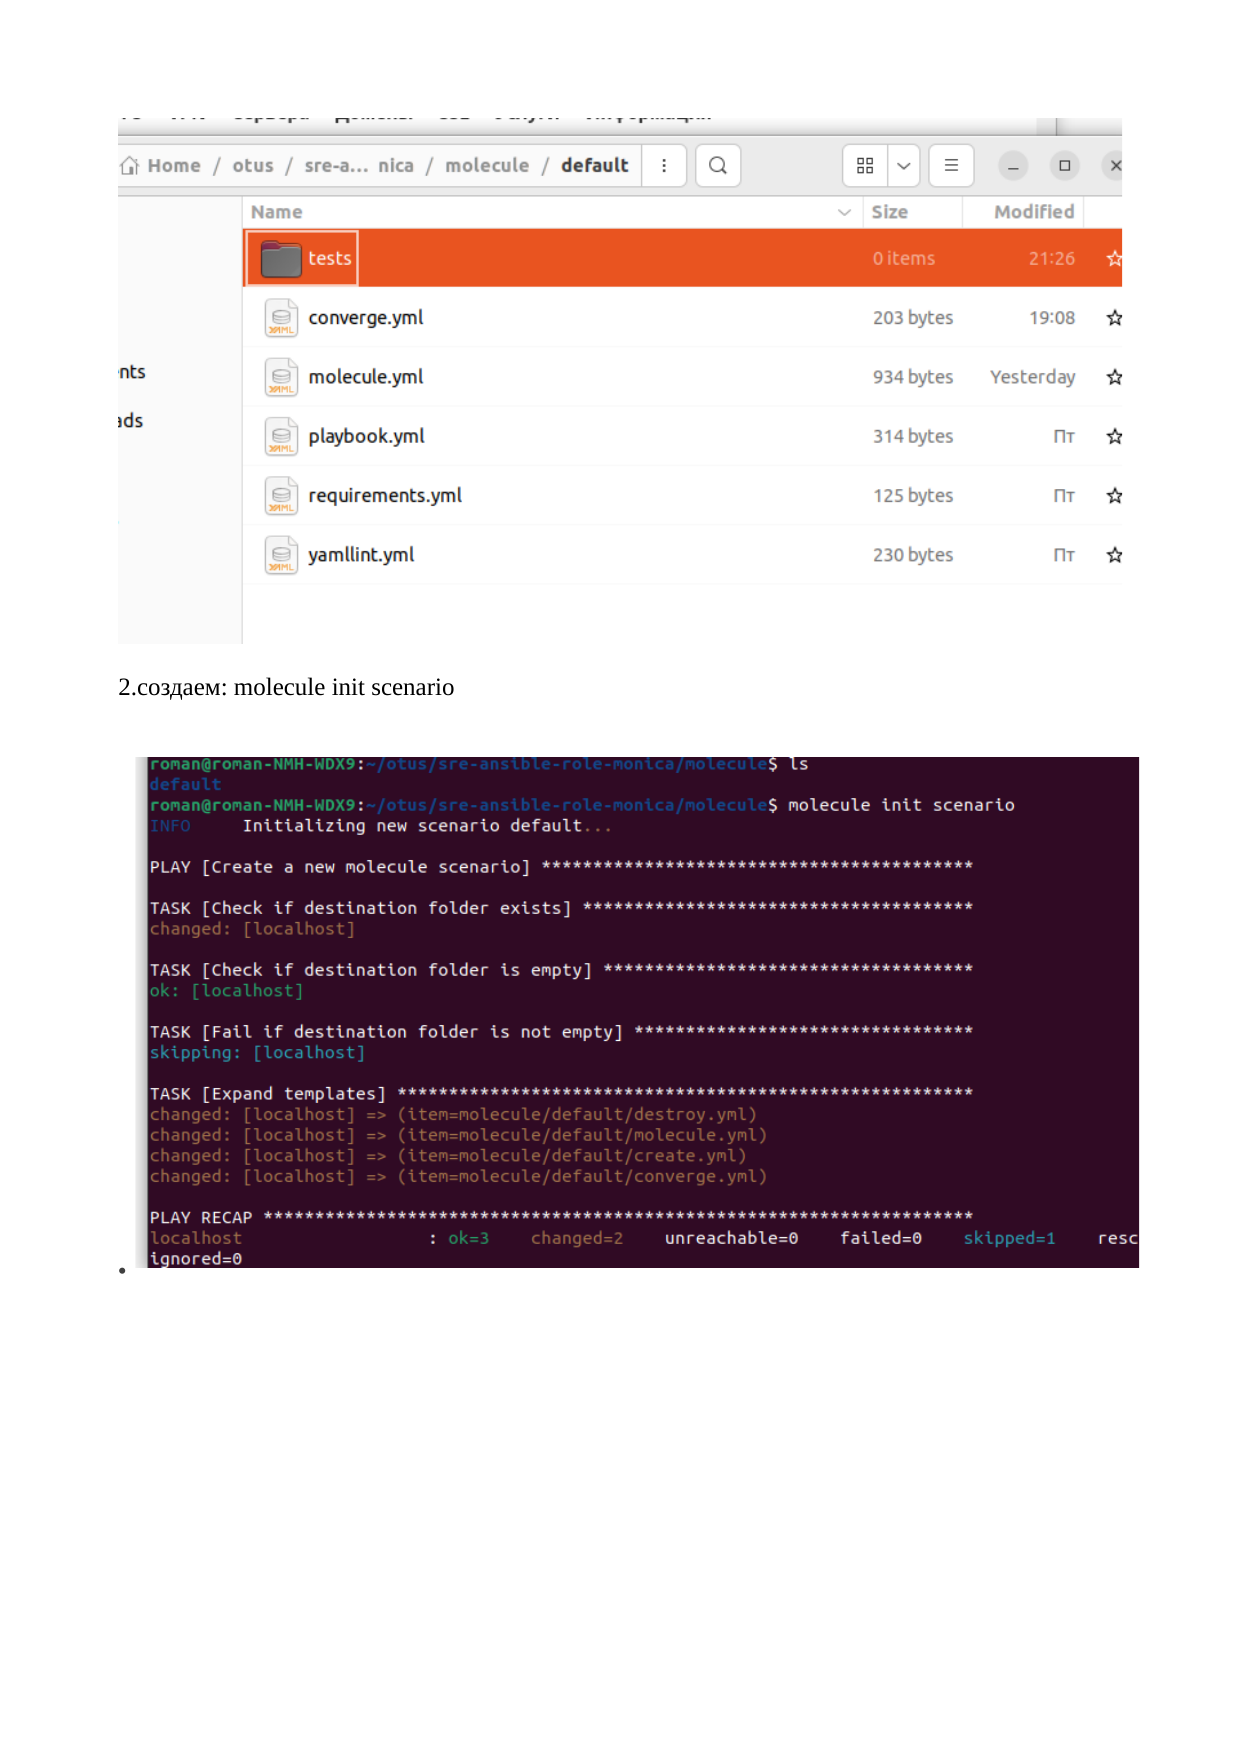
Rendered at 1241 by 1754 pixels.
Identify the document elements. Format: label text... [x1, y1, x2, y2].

picture [135, 757, 1140, 1268]
picture [118, 118, 1123, 644]
text 2.создаем: molecule init scenario [118, 672, 1122, 701]
